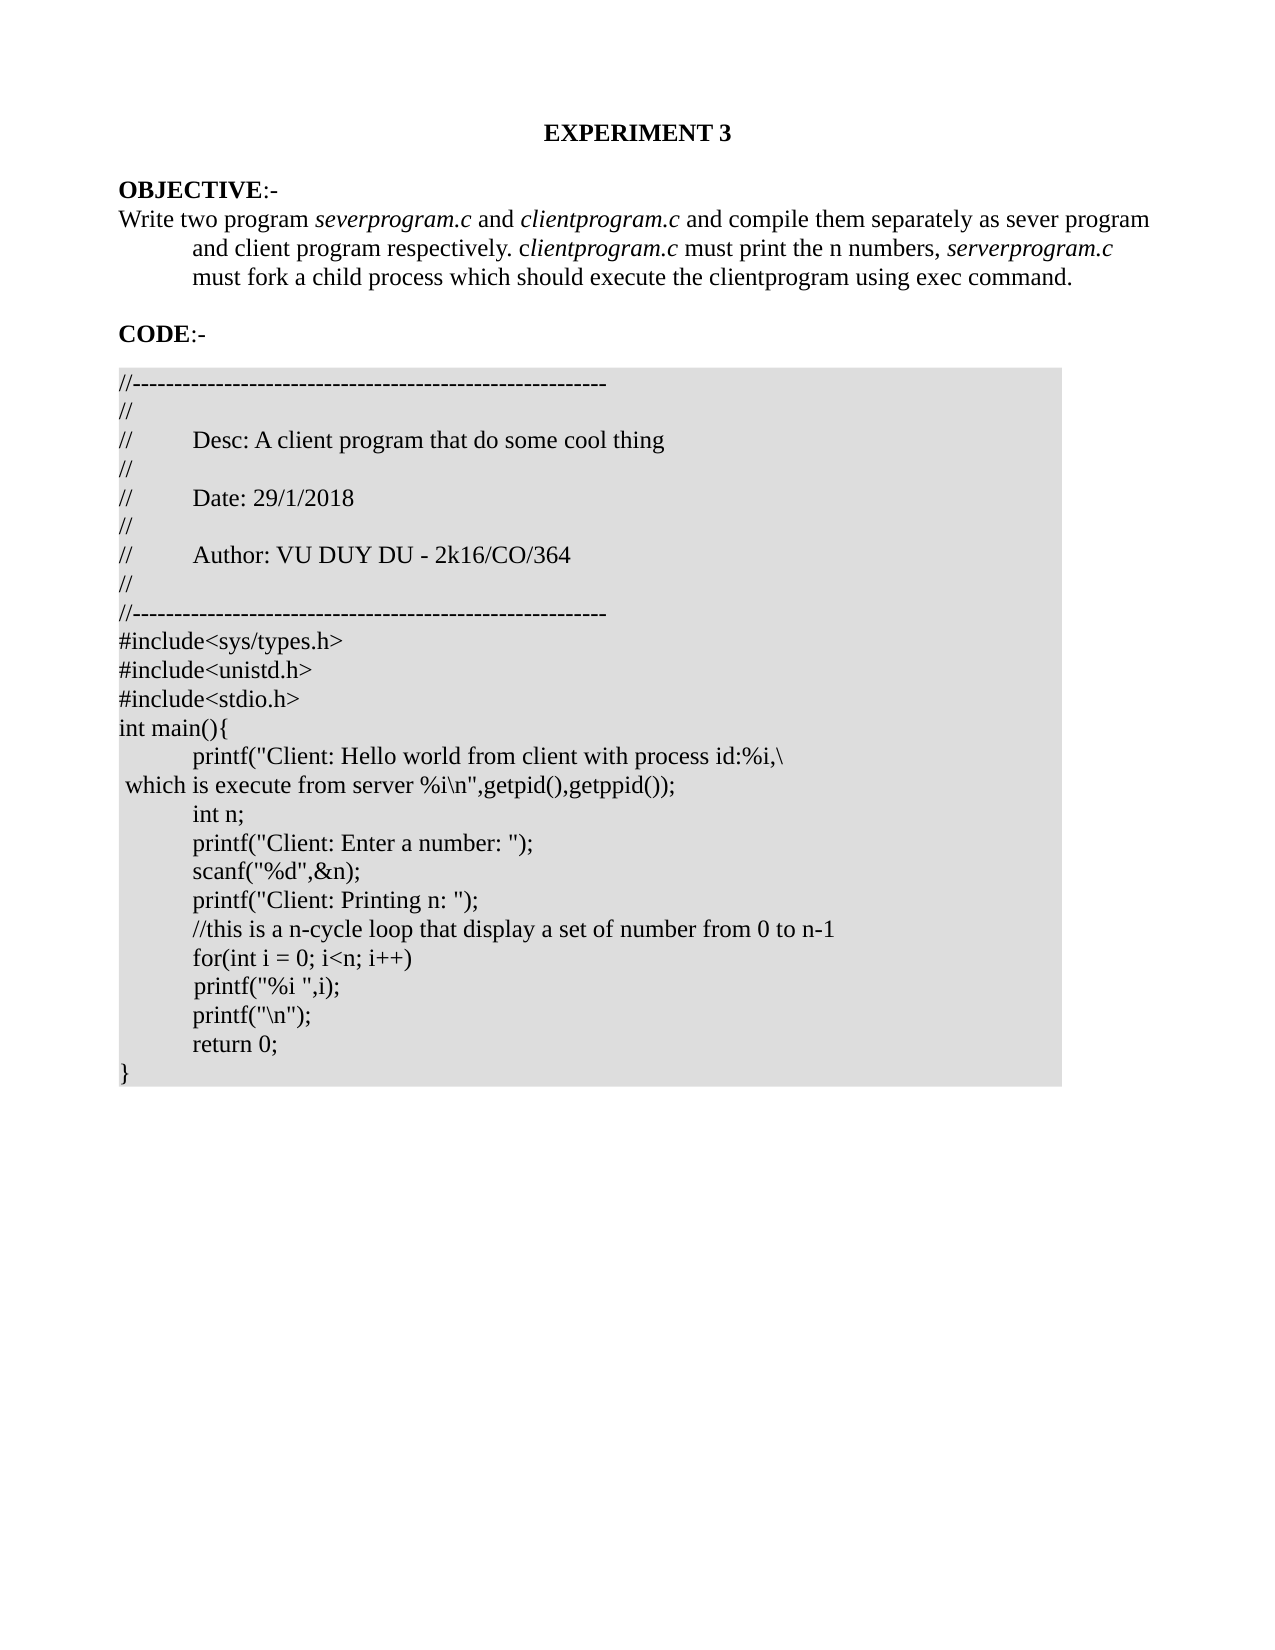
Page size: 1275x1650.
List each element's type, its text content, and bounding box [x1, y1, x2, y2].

text CODE:- [118, 319, 1157, 348]
text EXPERIMENT 3 [118, 118, 1157, 147]
text and client program respectively. clientprogram.c must print the n numbers, serverprogram.c [118, 233, 1157, 262]
text OBJECTIVE:- [118, 176, 1157, 204]
text Write two program severprogram.c and clientprogram.c and compile them separately as sever program [118, 204, 1157, 233]
text must fork a child process which should execute the clientprogram using exec command. [118, 262, 1157, 291]
